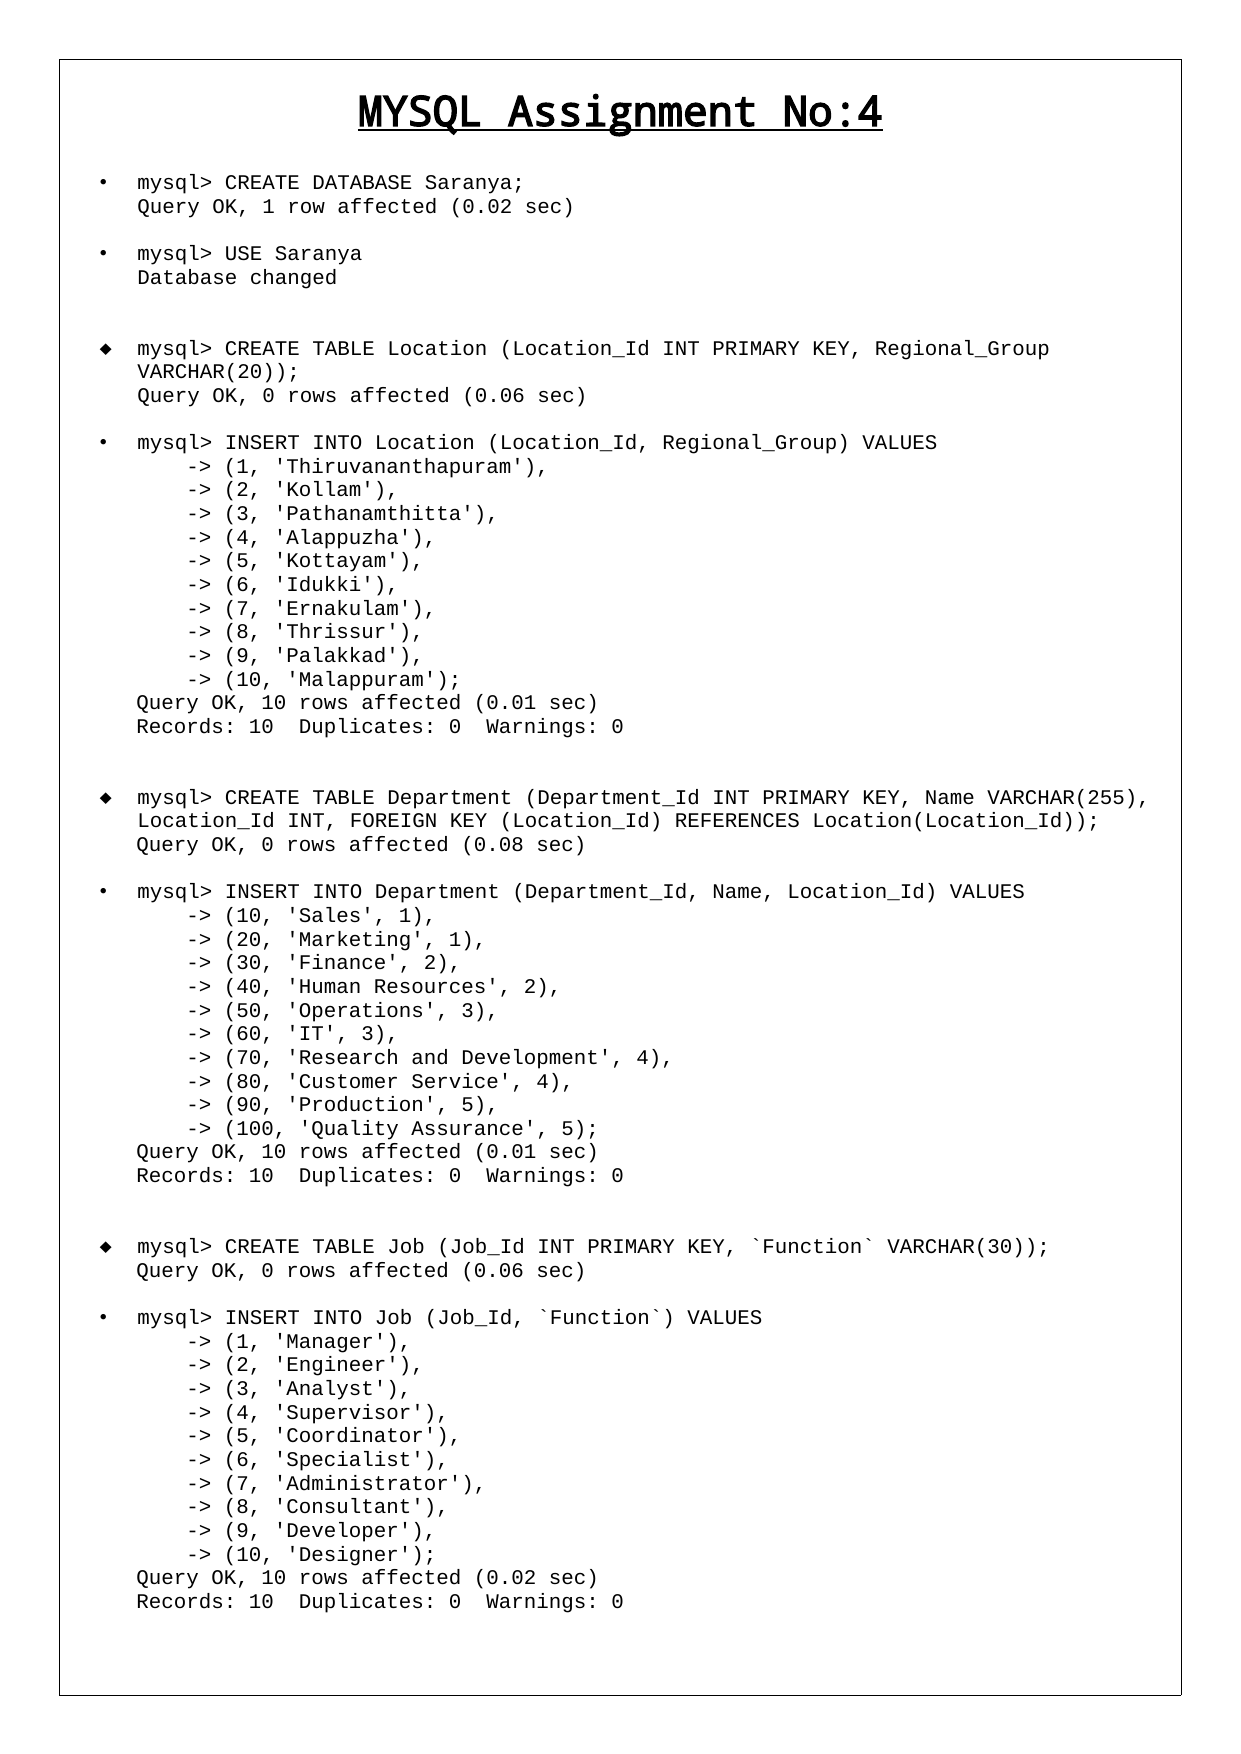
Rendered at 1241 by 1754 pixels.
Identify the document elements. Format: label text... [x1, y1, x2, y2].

list mysql> INSERT INTO Job (Job_Id, `Function`) VALUES [99, 1307, 1178, 1331]
text -> (30, 'Finance', 2), [136, 952, 1178, 976]
text -> (9, 'Developer'), [136, 1520, 1178, 1543]
text -> (1, 'Thiruvananthapuram'), [136, 456, 1178, 479]
text -> (7, 'Ernakulam'), [136, 598, 1178, 621]
list mysql> USE Saranya [99, 243, 1178, 267]
list Database changed [99, 267, 1178, 290]
text -> (5, 'Kottayam'), [136, 550, 1178, 574]
list mysql> CREATE TABLE Location (Location_Id INT PRIMARY KEY, Regional_Group VARCHAR(20)); [99, 338, 1178, 385]
text -> (60, 'IT', 3), [136, 1023, 1178, 1047]
list Query OK, 0 rows affected (0.06 sec) [99, 385, 1178, 408]
text -> (8, 'Thrissur'), [136, 621, 1178, 645]
text -> (10, 'Designer'); [136, 1543, 1178, 1567]
text -> (90, 'Production', 5), [136, 1094, 1178, 1118]
text -> (80, 'Customer Service', 4), [136, 1071, 1178, 1094]
text Query OK, 10 rows affected (0.02 sec) [136, 1567, 1178, 1591]
list mysql> INSERT INTO Department (Department_Id, Name, Location_Id) VALUES [99, 881, 1178, 905]
subtitle MYSQL Assignment No:4 [62, 87, 1178, 136]
text -> (3, 'Pathanamthitta'), [136, 503, 1178, 527]
text -> (2, 'Kollam'), [136, 479, 1178, 503]
text -> (40, 'Human Resources', 2), [136, 976, 1178, 1000]
text -> (9, 'Palakkad'), [136, 645, 1178, 669]
text -> (4, 'Supervisor'), [136, 1402, 1178, 1425]
text Records: 10 Duplicates: 0 Warnings: 0 [136, 1165, 1178, 1189]
text Query OK, 10 rows affected (0.01 sec) [136, 1142, 1178, 1165]
text -> (4, 'Alappuzha'), [136, 527, 1178, 550]
text -> (10, 'Malappuram'); [136, 669, 1178, 692]
list mysql> CREATE TABLE Department (Department_Id INT PRIMARY KEY, Name VARCHAR(255), Location_Id INT, FOREIGN KEY (Location_Id) REFERENCES Location(Location_Id)); [99, 787, 1178, 834]
list mysql> INSERT INTO Location (Location_Id, Regional_Group) VALUES [99, 432, 1178, 456]
text -> (2, 'Engineer'), [136, 1354, 1178, 1378]
text -> (7, 'Administrator'), [136, 1473, 1178, 1496]
list Query OK, 1 row affected (0.02 sec) [99, 196, 1178, 219]
text Records: 10 Duplicates: 0 Warnings: 0 [136, 1591, 1178, 1614]
text -> (50, 'Operations', 3), [136, 1000, 1178, 1023]
text -> (100, 'Quality Assurance', 5); [136, 1118, 1178, 1142]
text -> (6, 'Specialist'), [136, 1449, 1178, 1473]
text -> (70, 'Research and Development', 4), [136, 1047, 1178, 1071]
text Query OK, 10 rows affected (0.01 sec) [136, 692, 1178, 716]
text Records: 10 Duplicates: 0 Warnings: 0 [136, 716, 1178, 739]
text -> (20, 'Marketing', 1), [136, 929, 1178, 952]
text -> (5, 'Coordinator'), [136, 1425, 1178, 1449]
list mysql> CREATE DATABASE Saranya; [99, 172, 1178, 196]
text Query OK, 0 rows affected (0.08 sec) [136, 834, 1178, 858]
text Query OK, 0 rows affected (0.06 sec) [136, 1260, 1178, 1283]
text -> (8, 'Consultant'), [136, 1496, 1178, 1520]
text -> (1, 'Manager'), [136, 1331, 1178, 1354]
text -> (10, 'Sales', 1), [136, 905, 1178, 929]
list mysql> CREATE TABLE Job (Job_Id INT PRIMARY KEY, `Function` VARCHAR(30)); [99, 1236, 1178, 1260]
text -> (6, 'Idukki'), [136, 574, 1178, 598]
text -> (3, 'Analyst'), [136, 1378, 1178, 1402]
